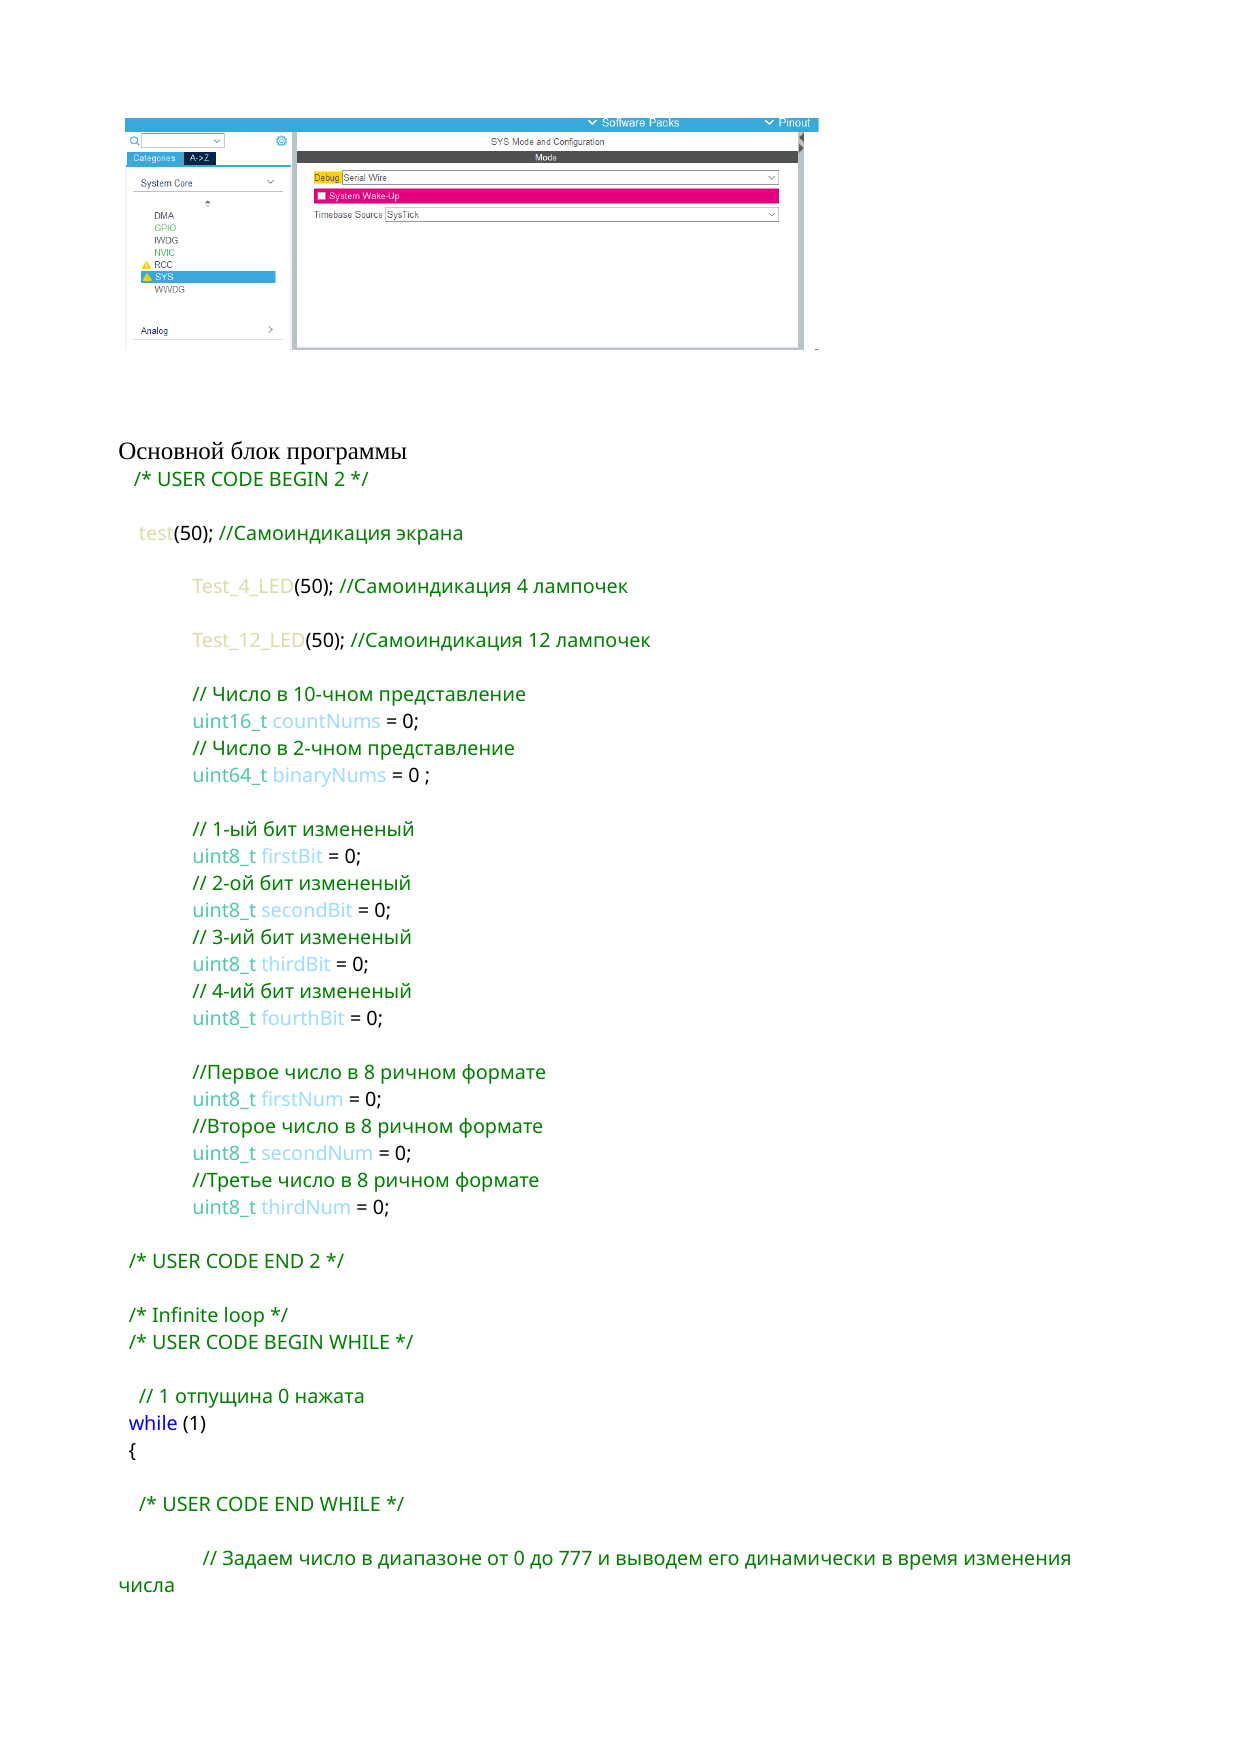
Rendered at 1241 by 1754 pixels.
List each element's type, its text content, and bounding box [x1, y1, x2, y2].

picture [118, 118, 819, 350]
text uint8_t firstNum = 0; [118, 1085, 1122, 1112]
text uint64_t binaryNums = 0 ; [118, 762, 1122, 788]
text /* USER CODE END 2 */ [118, 1247, 1122, 1274]
text uint8_t thirdNum = 0; [118, 1193, 1122, 1220]
text //Первое число в 8 ричном формате [118, 1058, 1122, 1085]
text uint8_t firstBit = 0; [118, 842, 1122, 869]
text // 1-ый бит измененый [118, 816, 1122, 842]
text while (1) [118, 1409, 1122, 1436]
text /* USER CODE END WHILE */ [118, 1490, 1122, 1517]
text Основной блок программы /* USER CODE BEGIN 2 */ [118, 436, 1122, 492]
text // Задаем число в диапазоне от 0 до 777 и выводем его динамически в время изменения числа [118, 1544, 1122, 1598]
text uint8_t thirdBit = 0; [118, 950, 1122, 977]
text /* USER CODE BEGIN WHILE */ [118, 1328, 1122, 1355]
text //Третье число в 8 ричном формате [118, 1166, 1122, 1193]
text test(50); //Самоиндикация экрана [118, 519, 1122, 546]
text uint8_t secondBit = 0; [118, 896, 1122, 923]
text // 3-ий бит измененый [118, 923, 1122, 950]
text // 4-ий бит измененый [118, 977, 1122, 1004]
text Test_12_LED(50); //Самоиндикация 12 лампочек [118, 627, 1122, 654]
text { [118, 1436, 1122, 1463]
text uint16_t countNums = 0; [118, 708, 1122, 734]
text // 2-ой бит измененый [118, 869, 1122, 896]
text uint8_t fourthBit = 0; [118, 1004, 1122, 1031]
text Test_4_LED(50); //Самоиндикация 4 лампочек [118, 573, 1122, 600]
text // Число в 10-чном представление [118, 681, 1122, 708]
text // Число в 2-чном представление [118, 734, 1122, 762]
text // 1 отпущина 0 нажата [118, 1382, 1122, 1409]
text //Второе число в 8 ричном формате [118, 1112, 1122, 1139]
text /* Infinite loop */ [118, 1301, 1122, 1328]
text uint8_t secondNum = 0; [118, 1139, 1122, 1166]
